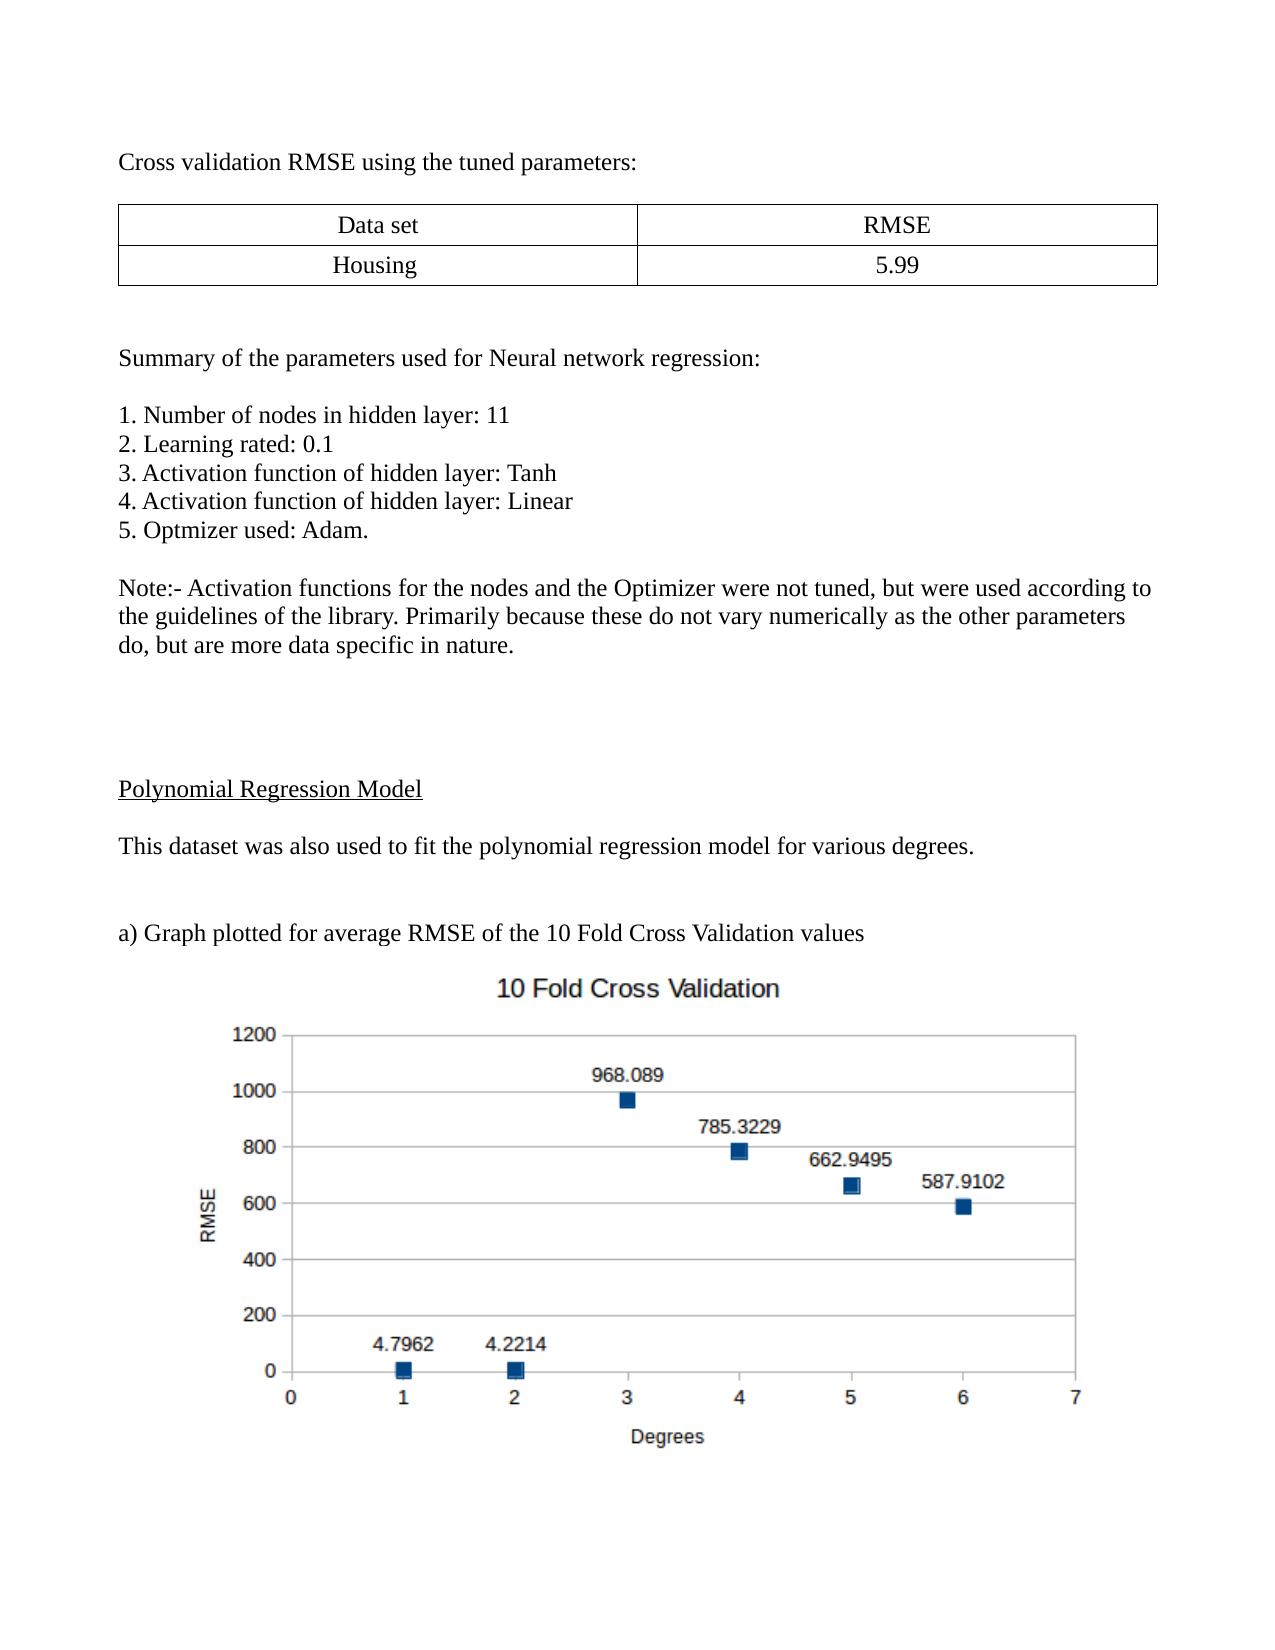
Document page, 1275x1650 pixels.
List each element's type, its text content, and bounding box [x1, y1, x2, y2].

text Cross validation RMSE using the tuned parameters: [118, 147, 1157, 176]
picture [165, 946, 1110, 1478]
text 4. Activation function of hidden layer: Linear [118, 486, 1157, 515]
text Summary of the parameters used for Neural network regression: [118, 343, 1157, 371]
text 1. Number of nodes in hidden layer: 11 [118, 400, 1157, 429]
table_cell 5.99 [638, 246, 1157, 285]
text 5. Optmizer used: Adam. [118, 515, 1157, 544]
table_header Data set [119, 205, 637, 245]
text 3. Activation function of hidden layer: Tanh [118, 458, 1157, 486]
table_header RMSE [638, 205, 1157, 245]
text a) Graph plotted for average RMSE of the 10 Fold Cross Validation values [118, 918, 1157, 946]
text Polynomial Regression Model [118, 774, 1157, 803]
text 2. Learning rated: 0.1 [118, 429, 1157, 458]
table_cell Housing [119, 246, 637, 285]
text Note:- Activation functions for the nodes and the Optimizer were not tuned, but were used according to the guidelines of the library. Primarily because these do not vary numerically as the other parameters do, but are more data specific in nature. [118, 573, 1157, 659]
text This dataset was also used to fit the polynomial regression model for various degrees. [118, 831, 1157, 860]
